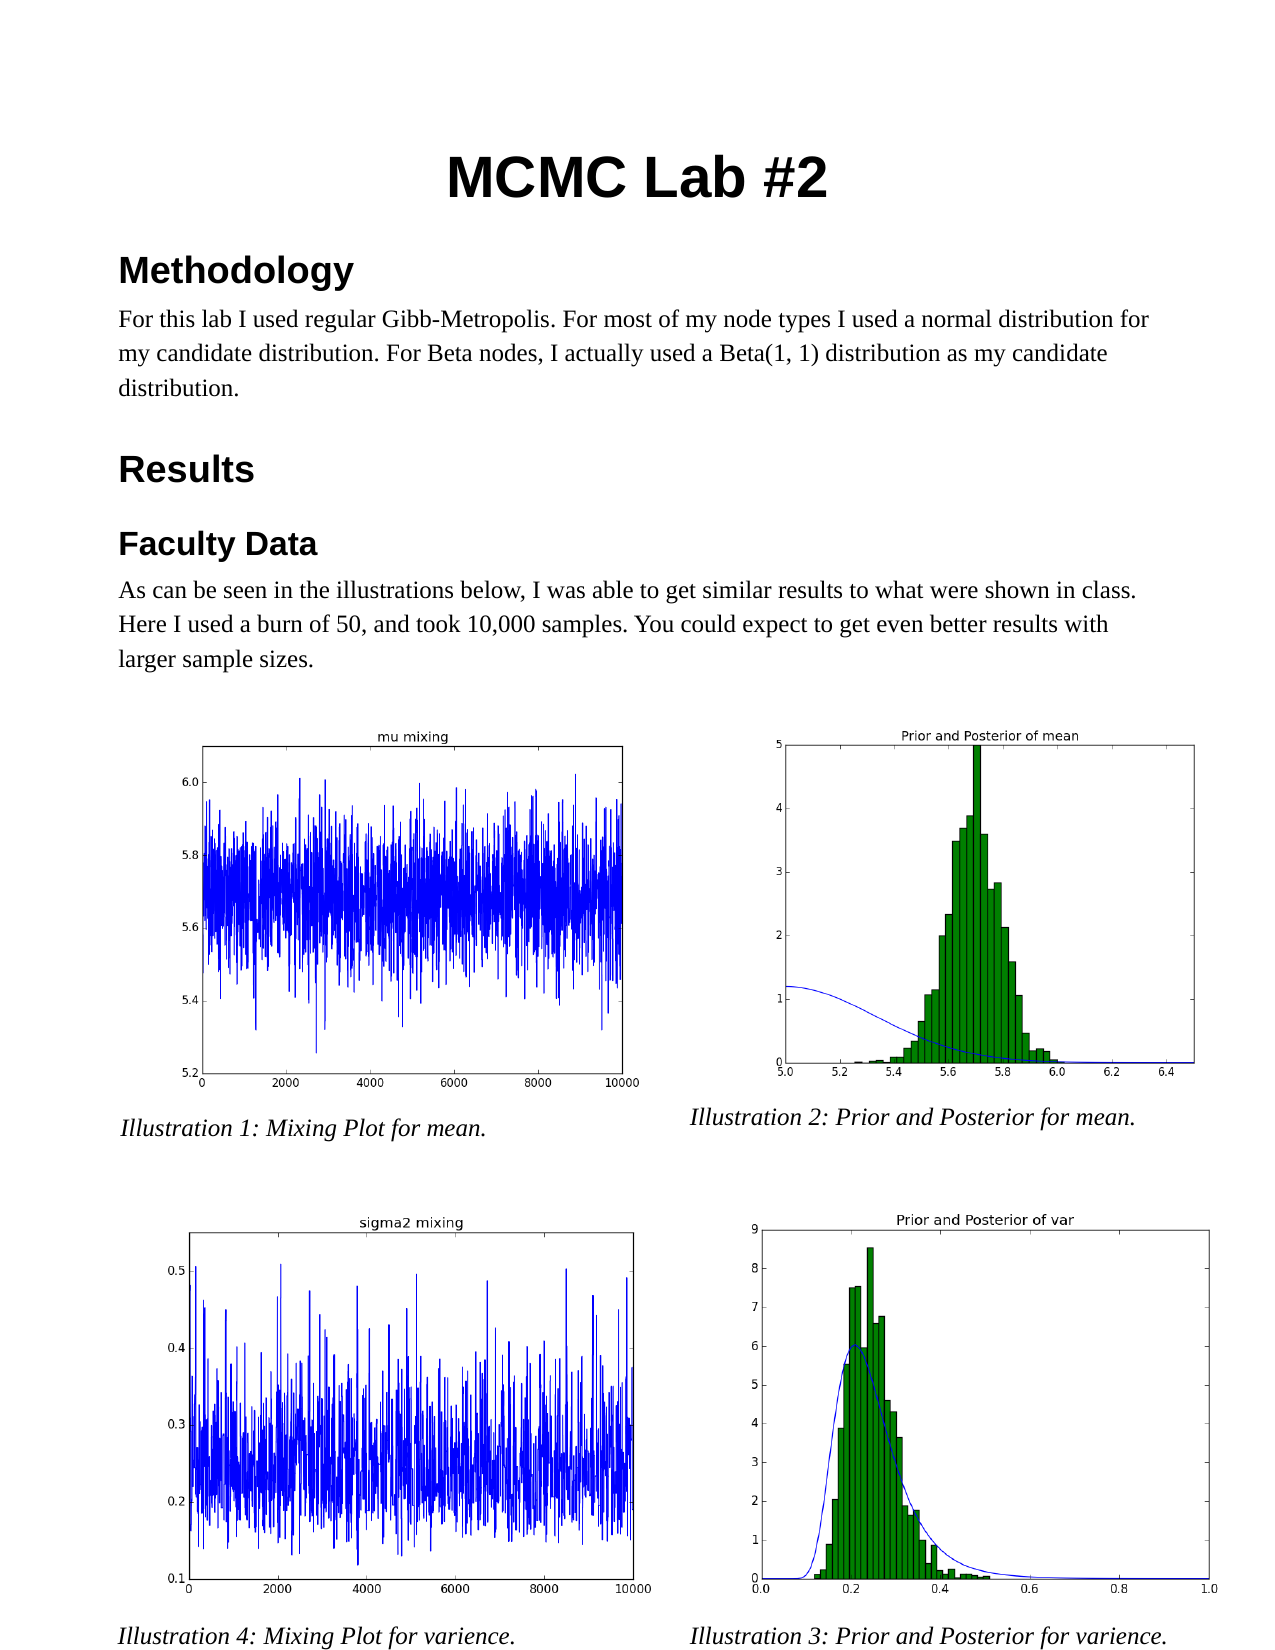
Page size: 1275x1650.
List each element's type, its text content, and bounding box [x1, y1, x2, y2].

picture [719, 705, 1246, 1102]
text For this lab I used regular Gibb-Metropolis. For most of my node types I used a normal distribution for my candidate distribution. For Beta nodes, I actually used a Beta(1, 1) distribution as my candidate distribution. [118, 304, 1157, 402]
text Illustration 3: Mixing Plot for varience. [117, 1622, 689, 1650]
subtitle Results [118, 447, 1157, 491]
picture [117, 1187, 1266, 1622]
text As can be seen in the illustrations below, I was able to get similar results to what were shown in class. Here I used a burn of 50, and took 10,000 samples. You could expect to get even better results with larger sample sizes. [118, 575, 1157, 673]
text Illustration 2: Prior and Posterior for mean. [689, 706, 1275, 1131]
subtitle Methodology [118, 248, 1157, 291]
title MCMC Lab #2 [118, 143, 1157, 210]
subtitle Faculty Data [118, 524, 1157, 562]
text Illustration 4: Prior and Posterior for varience. [689, 1622, 1266, 1650]
text Illustration 1: Mixing Plot for mean. [120, 706, 689, 1142]
picture [134, 705, 676, 1114]
